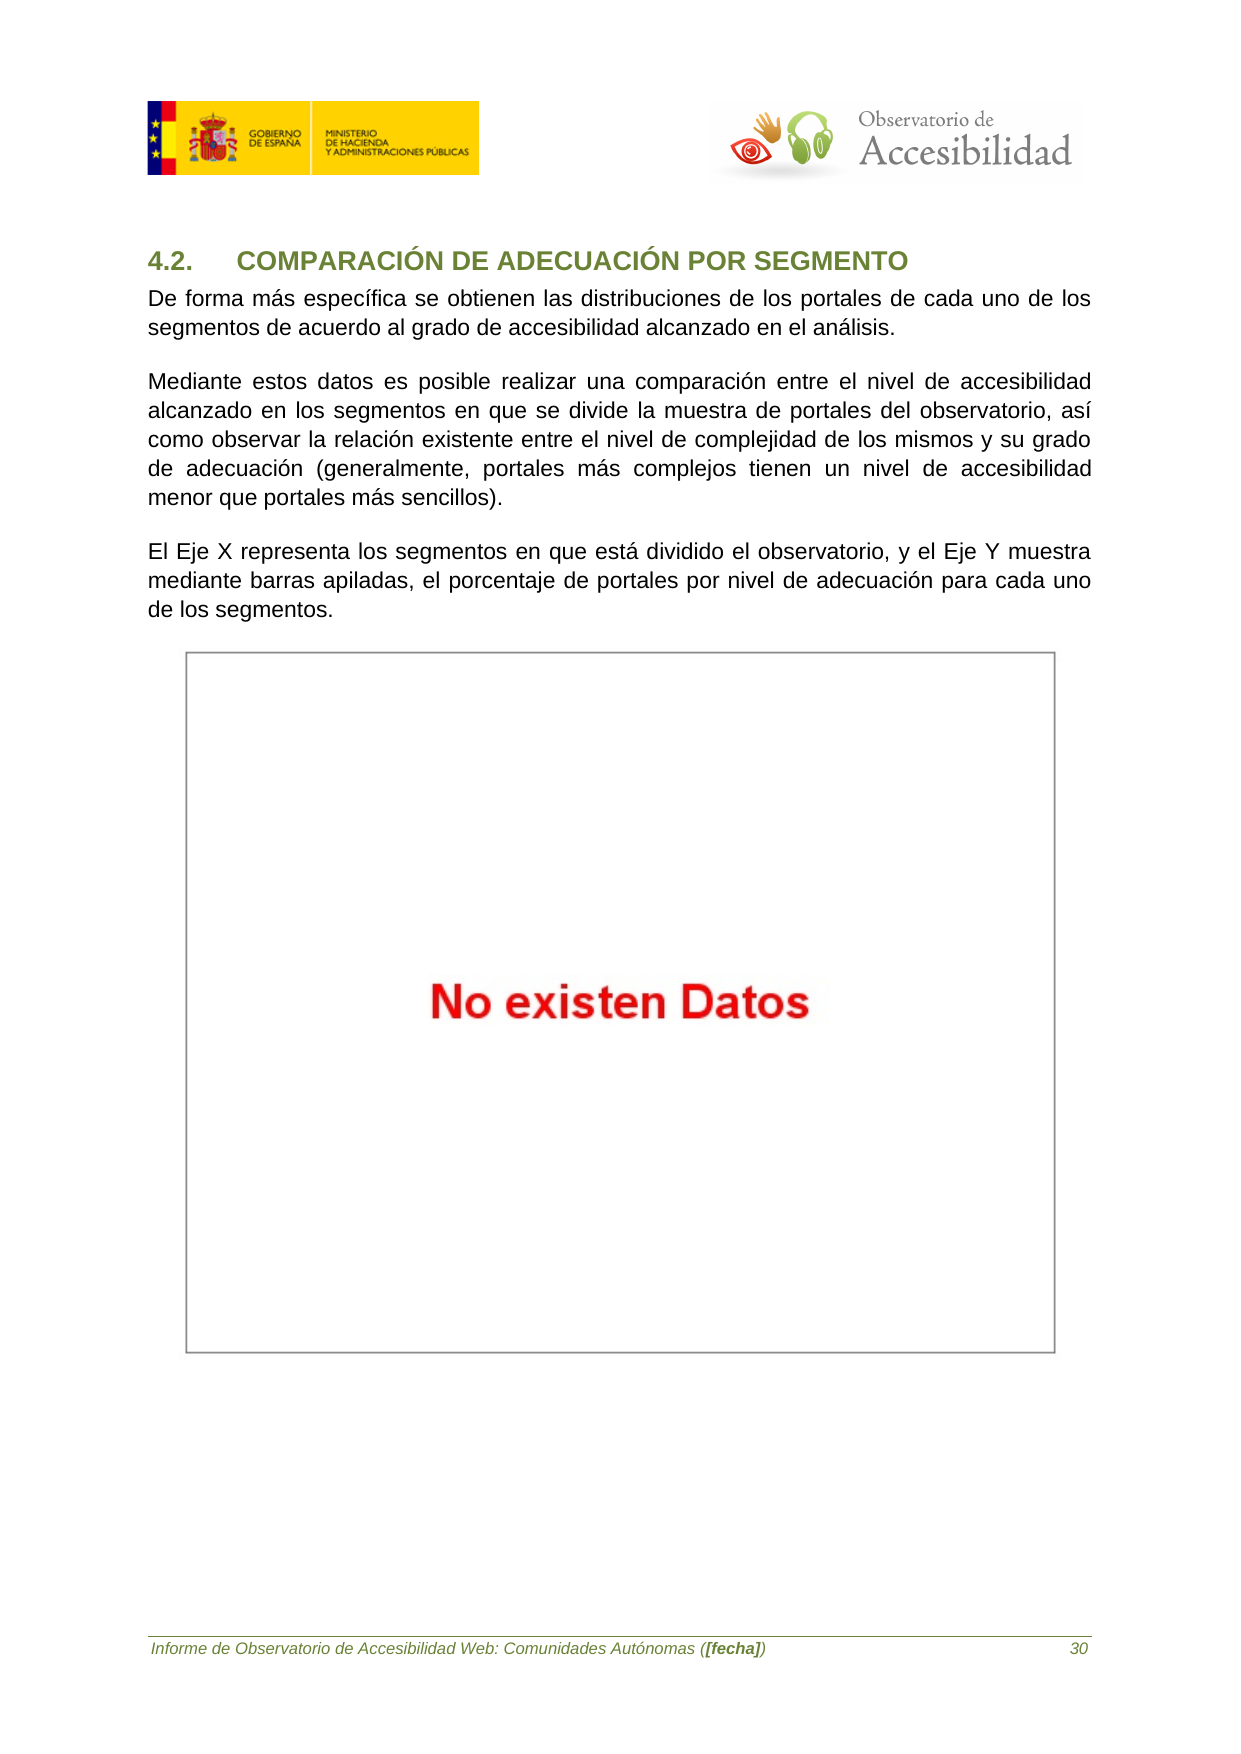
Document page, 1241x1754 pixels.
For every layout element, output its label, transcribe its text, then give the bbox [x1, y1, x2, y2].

text El Eje X representa los segmentos en que está dividido el observatorio, y el Eje Y muestra mediante barras apiladas, el porcentaje de portales por nivel de adecuación para cada uno de los segmentos. [148, 538, 1092, 622]
picture [178, 650, 1062, 1360]
picture [710, 102, 1086, 185]
text Mediante estos datos es posible realizar una comparación entre el nivel de accesibilidad alcanzado en los segmentos en que se divide la muestra de portales del observatorio, así como observar la relación existente entre el nivel de complejidad de los mismos y su grado de adecuación (generalmente, portales más complejos tienen un nivel de accesibilidad menor que portales más sencillos). [148, 368, 1092, 510]
picture [147, 101, 479, 175]
text De forma más específica se obtienen las distribuciones de los portales de cada uno de los segmentos de acuerdo al grado de accesibilidad alcanzado en el análisis. [148, 285, 1092, 341]
subtitle Comparación de adecuación por segmento [148, 245, 1092, 276]
